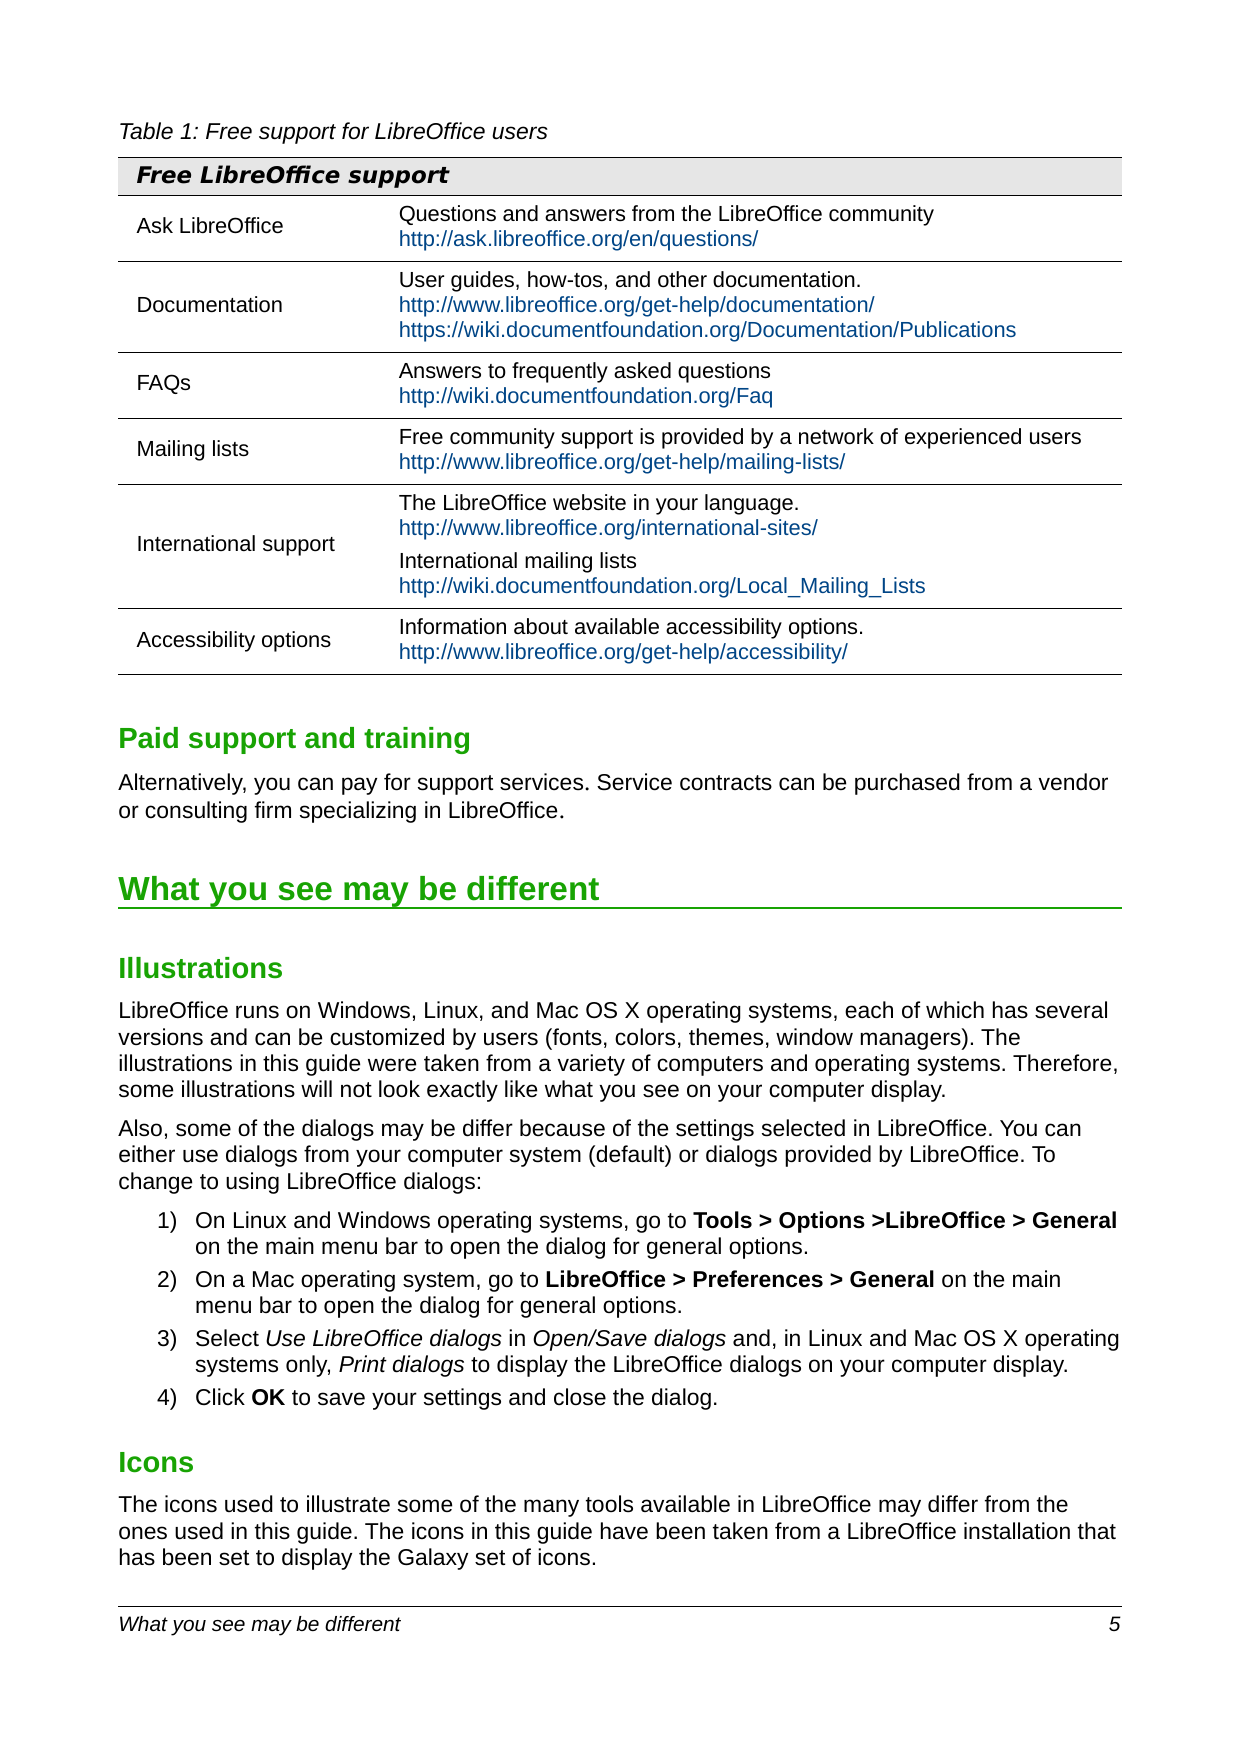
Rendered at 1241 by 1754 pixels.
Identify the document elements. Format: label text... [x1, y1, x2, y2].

table_cell Mailing lists [118, 419, 380, 484]
table_cell Answers to frequently asked questions http://wiki.documentfoundation.org/Faq [380, 353, 1122, 418]
table_cell FAQs [118, 353, 380, 418]
subtitle What you see may be different [118, 869, 1122, 907]
table_cell Ask LibreOffice [118, 196, 380, 261]
text Table 1: Free support for LibreOffice users [118, 118, 1122, 144]
table_cell International support [118, 485, 380, 608]
table_cell Free community support is provided by a network of experienced users http://www.libreoffice.org/get-help/mailing-lists/ [380, 419, 1122, 484]
text LibreOffice runs on Windows, Linux, and Mac OS X operating systems, each of which has several versions and can be customized by users (fonts, colors, themes, window managers). The illustrations in this guide were taken from a variety of computers and operating systems. Therefore, some illustrations will not look exactly like what you see on your computer display. [118, 997, 1122, 1102]
text Alternatively, you can pay for support services. Service contracts can be purchased from a vendor or consulting firm specializing in LibreOffice. [118, 767, 1122, 824]
subtitle Icons [118, 1445, 1122, 1479]
table_cell Accessibility options [118, 609, 380, 674]
table_cell User guides, how-tos, and other documentation. http://www.libreoffice.org/get-help/documentation/ https://wiki.documentfoundation.org/Documentation/Publications [380, 262, 1122, 352]
list On Linux and Windows operating systems, go to Tools > Options >LibreOffice > General on the main menu bar to open the dialog for general options. [177, 1207, 1122, 1259]
text Also, some of the dialogs may be differ because of the settings selected in LibreOffice. You can either use dialogs from your computer system (default) or dialogs provided by LibreOffice. To change to using LibreOffice dialogs: [118, 1115, 1122, 1194]
text The icons used to illustrate some of the many tools available in LibreOffice may differ from the ones used in this guide. The icons in this guide have been taken from a LibreOffice installation that has been set to display the Galaxy set of icons. [118, 1491, 1122, 1570]
table_cell Questions and answers from the LibreOffice community http://ask.libreoffice.org/en/questions/ [380, 196, 1122, 261]
table_cell Information about available accessibility options. http://www.libreoffice.org/get-help/accessibility/ [380, 609, 1122, 674]
subtitle Illustrations [118, 951, 1122, 985]
list On a Mac operating system, go to LibreOffice > Preferences > General on the main menu bar to open the dialog for general options. [177, 1266, 1122, 1318]
subtitle Paid support and training [118, 721, 1122, 754]
table_header Free LibreOffice support [118, 158, 1122, 195]
list Click OK to save your settings and close the dialog. [177, 1383, 1122, 1410]
table_cell Documentation [118, 262, 380, 352]
list Select Use LibreOffice dialogs in Open/Save dialogs and, in Linux and Mac OS X operating systems only, Print dialogs to display the LibreOffice dialogs on your computer display. [177, 1324, 1122, 1377]
table_cell The LibreOffice website in your language. http://www.libreoffice.org/international-sites/ International mailing lists http://wiki.documentfoundation.org/Local_Mailing_Lists [380, 485, 1122, 608]
